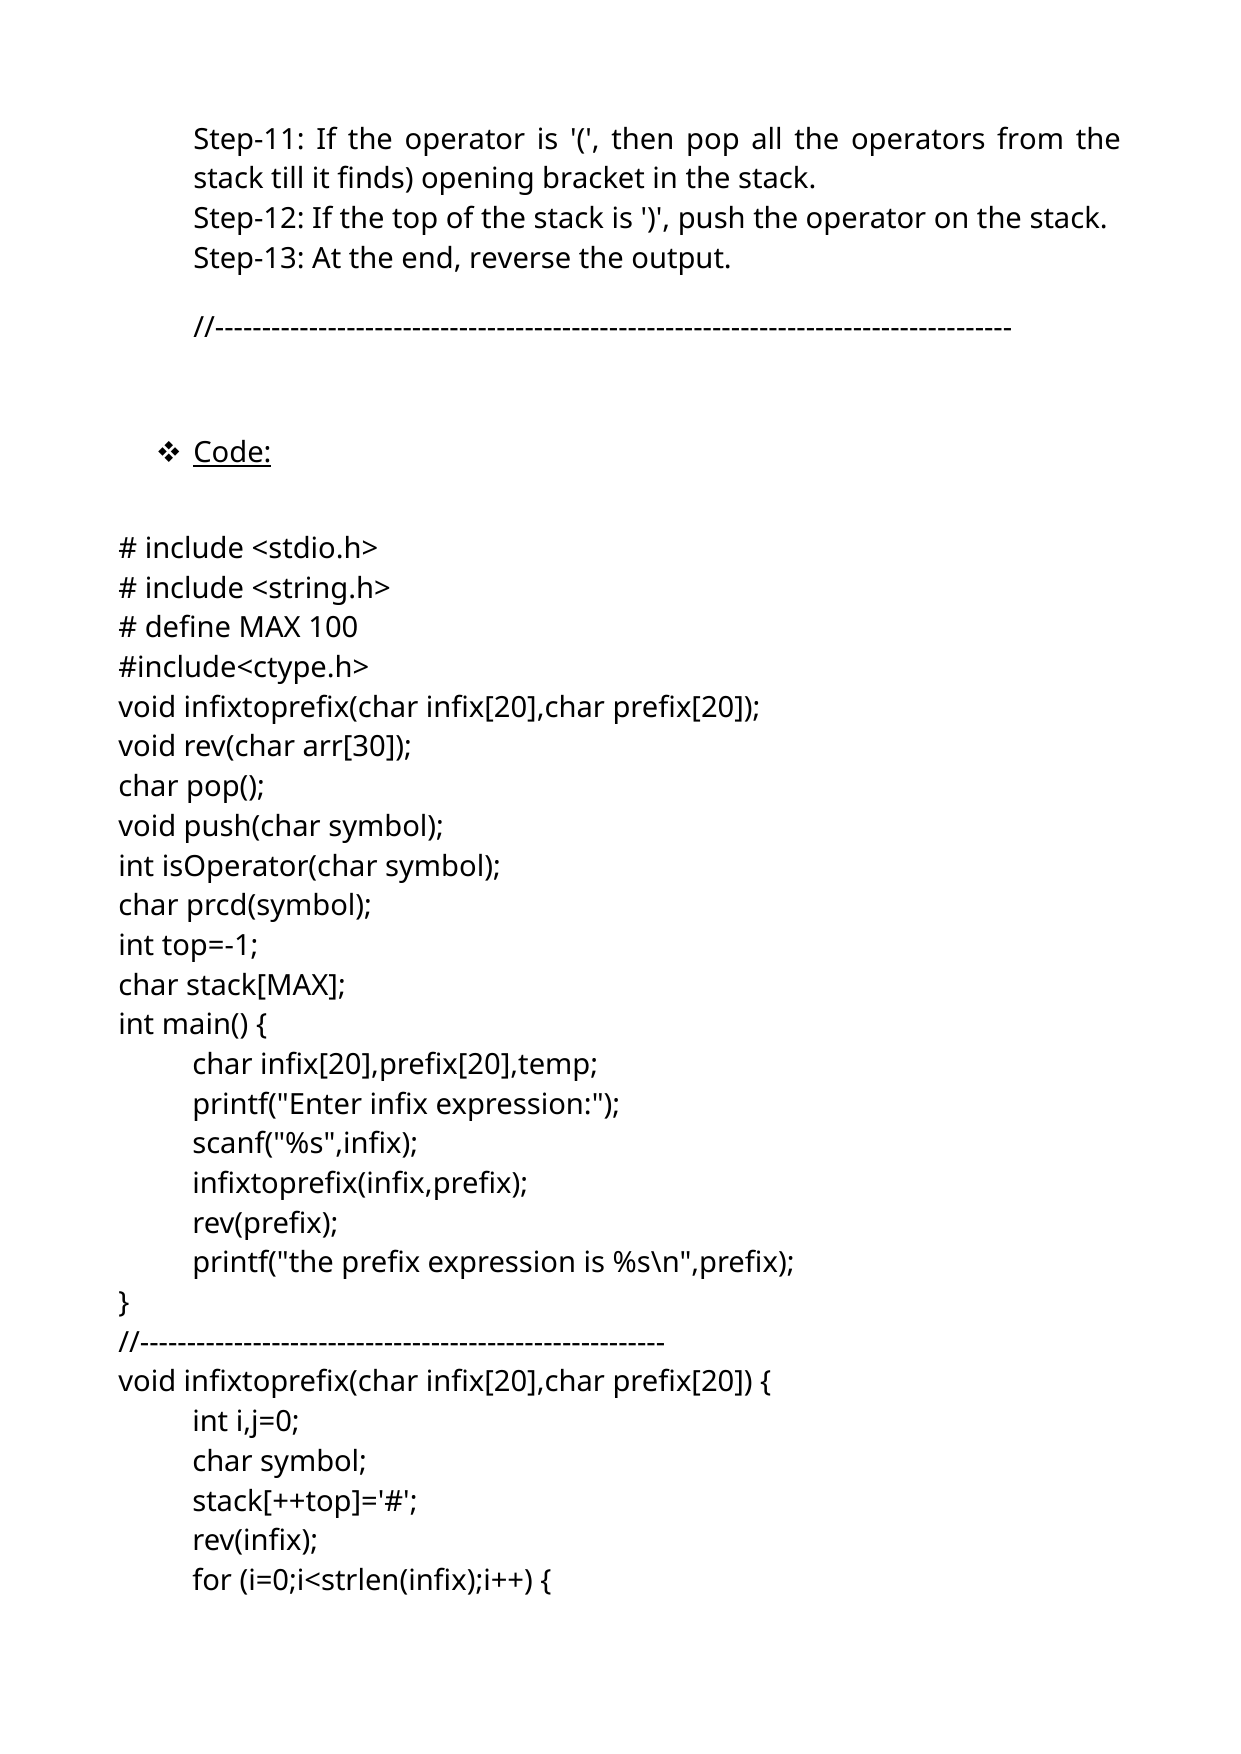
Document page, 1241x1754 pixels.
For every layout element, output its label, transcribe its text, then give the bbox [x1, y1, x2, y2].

text # include <stdio.h> [118, 527, 1122, 567]
text char prcd(symbol); [118, 884, 1122, 924]
text char stack[MAX]; [118, 964, 1122, 1003]
text #include<ctype.h> [118, 646, 1122, 686]
text int main() { [118, 1003, 1122, 1043]
text //------------------------------------------------------------------------------------- [193, 306, 1122, 346]
text Step-12: If the top of the stack is ')', push the operator on the stack. [193, 197, 1122, 237]
text //-------------------------------------------------------- [118, 1321, 1122, 1361]
text printf("the prefix expression is %s\n",prefix); [118, 1242, 1122, 1281]
text scanf("%s",infix); [118, 1123, 1122, 1162]
text rev(prefix); [118, 1202, 1122, 1242]
text printf("Enter infix expression:"); [118, 1083, 1122, 1123]
text Step-11: If the operator is '(', then pop all the operators from the stack till it finds) opening bracket in the stack. [193, 118, 1122, 197]
text void push(char symbol); [118, 805, 1122, 845]
text Step-13: At the end, reverse the output. [193, 237, 1122, 277]
text infixtoprefix(infix,prefix); [118, 1162, 1122, 1202]
text stack[++top]='#'; [118, 1480, 1122, 1519]
text char infix[20],prefix[20],temp; [118, 1043, 1122, 1083]
text int top=-1; [118, 924, 1122, 964]
text for (i=0;i<strlen(infix);i++) { [118, 1559, 1122, 1599]
text int i,j=0; [118, 1400, 1122, 1440]
text char symbol; [118, 1440, 1122, 1480]
text } [118, 1281, 1122, 1321]
text void infixtoprefix(char infix[20],char prefix[20]); [118, 686, 1122, 726]
text int isOperator(char symbol); [118, 845, 1122, 884]
text # include <string.h> [118, 567, 1122, 607]
list Code: [156, 431, 1122, 471]
text # define MAX 100 [118, 607, 1122, 646]
text char pop(); [118, 765, 1122, 805]
text rev(infix); [118, 1519, 1122, 1559]
text void rev(char arr[30]); [118, 726, 1122, 765]
text void infixtoprefix(char infix[20],char prefix[20]) { [118, 1361, 1122, 1400]
